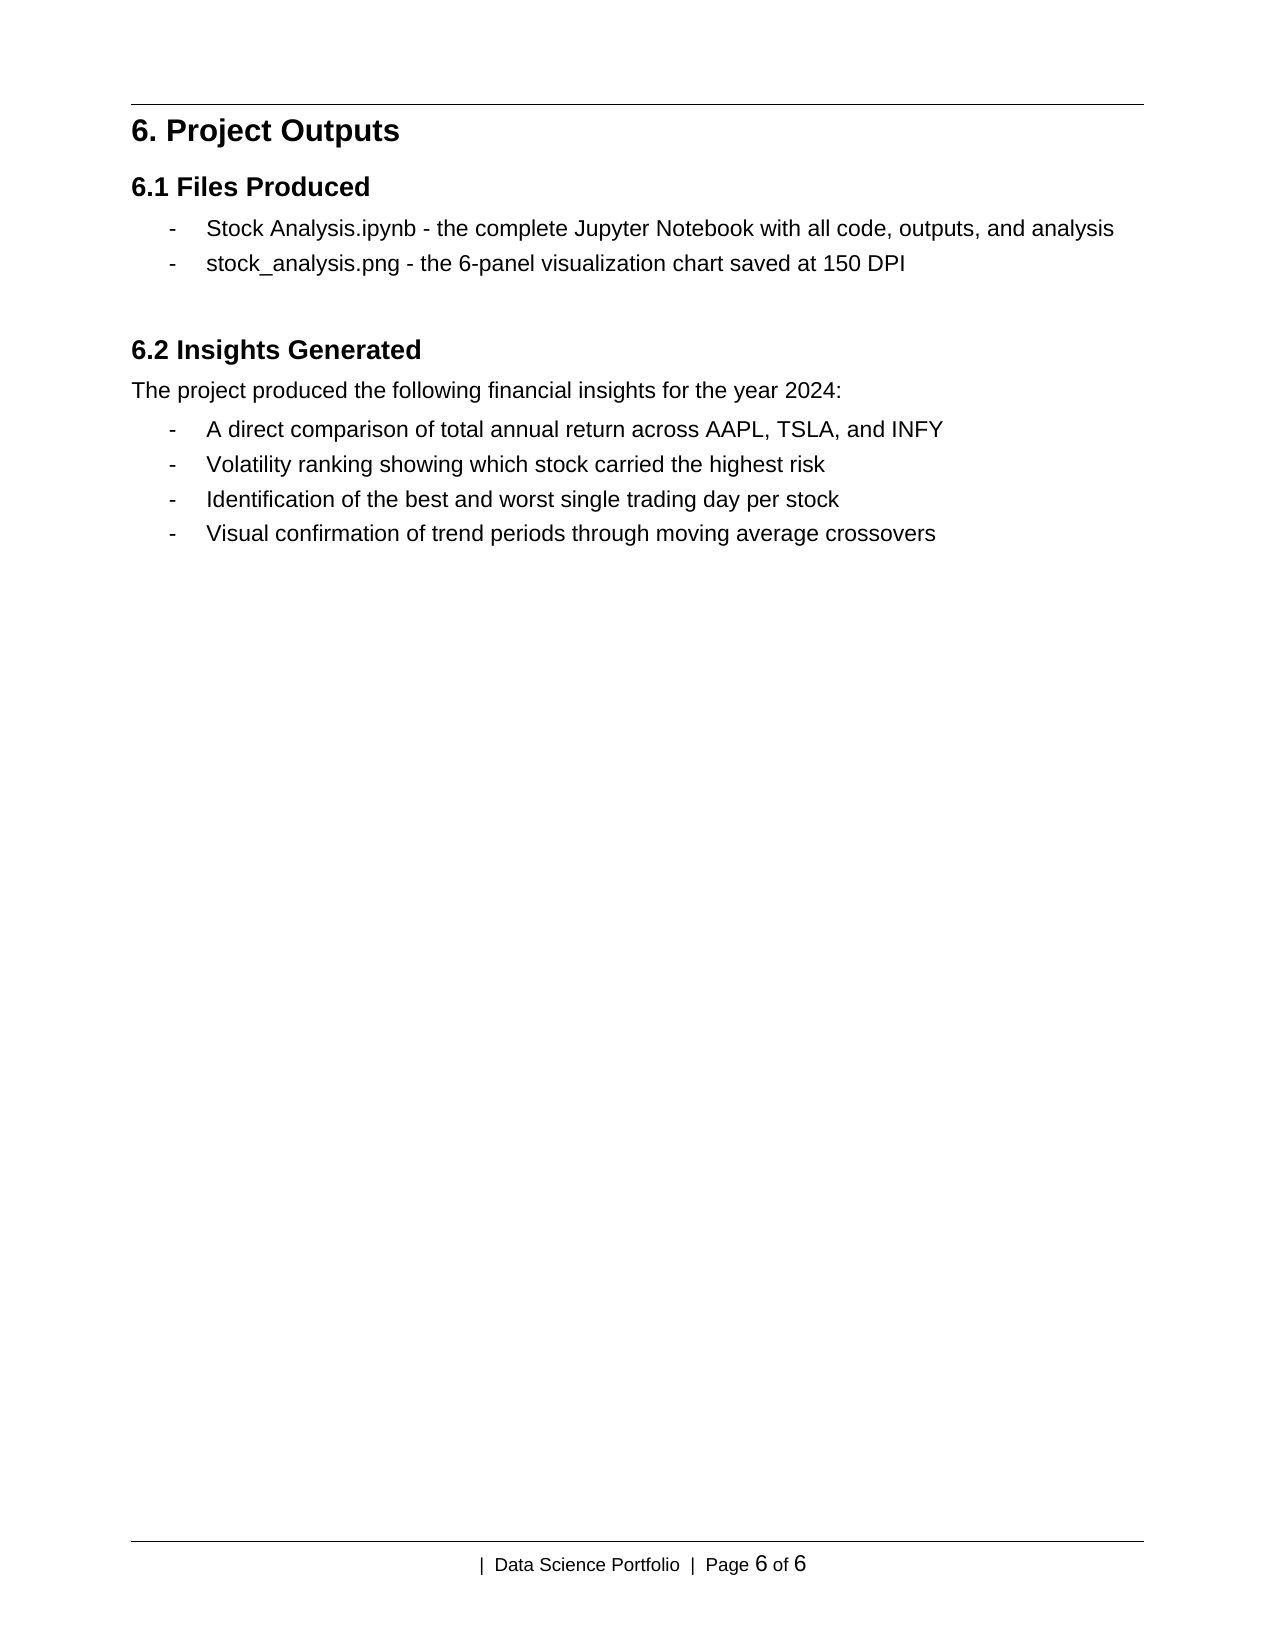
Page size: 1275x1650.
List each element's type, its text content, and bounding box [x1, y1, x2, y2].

subtitle 6.2 Insights Generated [131, 334, 1144, 365]
subtitle 6.1 Files Produced [131, 171, 1144, 203]
subtitle 6. Project Outputs [131, 112, 1144, 148]
list A direct comparison of total annual return across AAPL, TSLA, and INFY [169, 416, 1144, 443]
list stock_analysis.png - the 6-panel visualization chart saved at 150 DPI [169, 250, 1144, 276]
list Volatility ranking showing which stock carried the highest risk [169, 451, 1144, 477]
list Visual confirmation of trend periods through moving average crossovers [169, 520, 1144, 547]
list Identification of the best and worst single trading day per stock [169, 486, 1144, 512]
text The project produced the following financial insights for the year 2024: [131, 377, 1144, 404]
list Stock Analysis.ipynb - the complete Jupyter Notebook with all code, outputs, and analysis [169, 215, 1144, 241]
